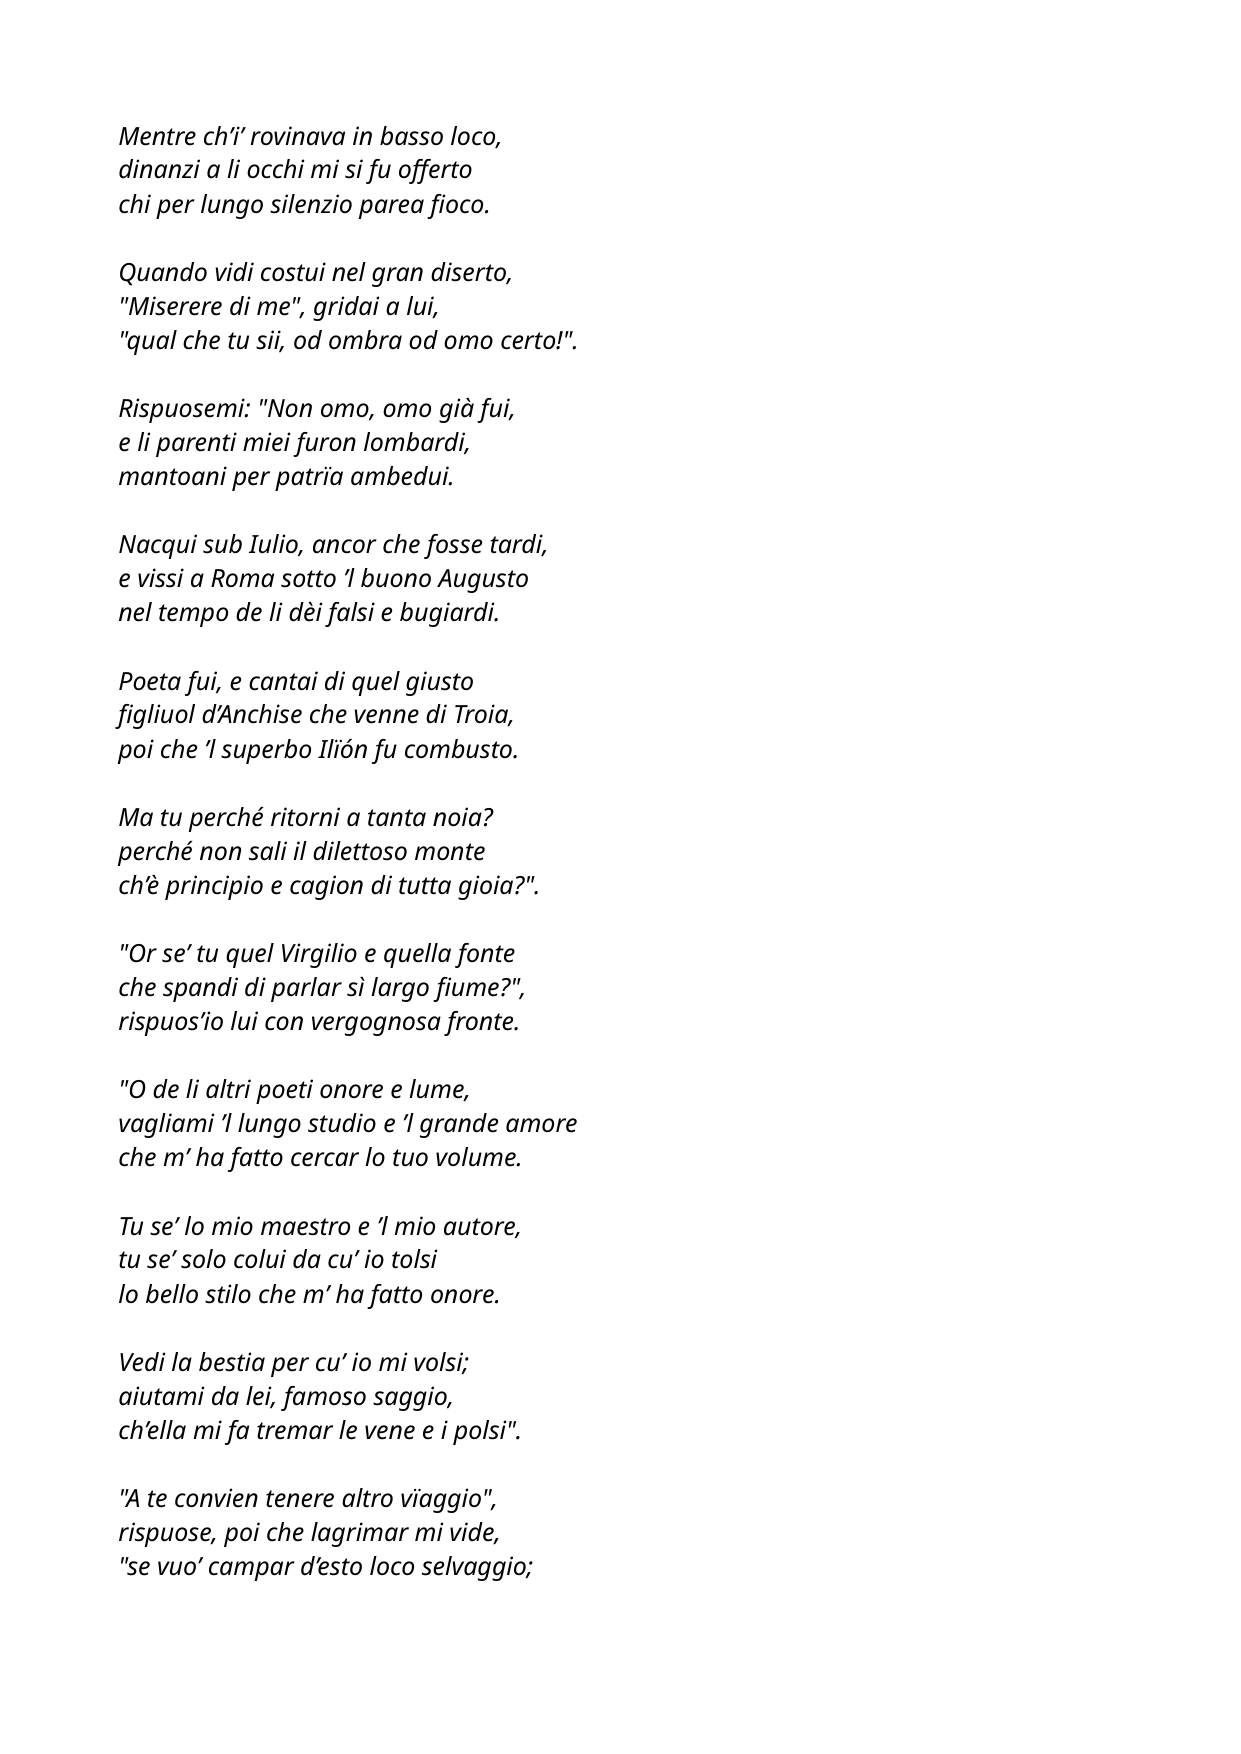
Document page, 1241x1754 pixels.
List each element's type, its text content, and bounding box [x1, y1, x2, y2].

text Rispuosemi: "Non omo, omo già fui, e li parenti miei furon lombardi, mantoani per patrïa ambedui. [118, 391, 1122, 493]
text Vedi la bestia per cu’ io mi volsi; aiutami da lei, famoso saggio, ch’ella mi fa tremar le vene e i polsi". [118, 1344, 1122, 1447]
text Nacqui sub Iulio, ancor che fosse tardi, e vissi a Roma sotto ’l buono Augusto nel tempo de li dèi falsi e bugiardi. [118, 527, 1122, 629]
text "Or se’ tu quel Virgilio e quella fonte che spandi di parlar sì largo fiume?", rispuos’io lui con vergognosa fronte. [118, 936, 1122, 1038]
text Tu se’ lo mio maestro e ’l mio autore, tu se’ solo colui da cu’ io tolsi lo bello stilo che m’ ha fatto onore. [118, 1208, 1122, 1310]
text Ma tu perché ritorni a tanta noia? perché non sali il dilettoso monte ch’è principio e cagion di tutta gioia?". [118, 799, 1122, 902]
text "A te convien tenere altro vïaggio", rispuose, poi che lagrimar mi vide, "se vuo’ campar d’esto loco selvaggio; [118, 1481, 1122, 1583]
text Quando vidi costui nel gran diserto, "Miserere di me", gridai a lui, "qual che tu sii, od ombra od omo certo!". [118, 254, 1122, 357]
text "O de li altri poeti onore e lume, vagliami ’l lungo studio e ’l grande amore che m’ ha fatto cercar lo tuo volume. [118, 1072, 1122, 1174]
text Poeta fui, e cantai di quel giusto figliuol d’Anchise che venne di Troia, poi che ’l superbo Ilïón fu combusto. [118, 663, 1122, 765]
text Mentre ch’i’ rovinava in basso loco, dinanzi a li occhi mi si fu offerto chi per lungo silenzio parea fioco. [118, 118, 1122, 220]
